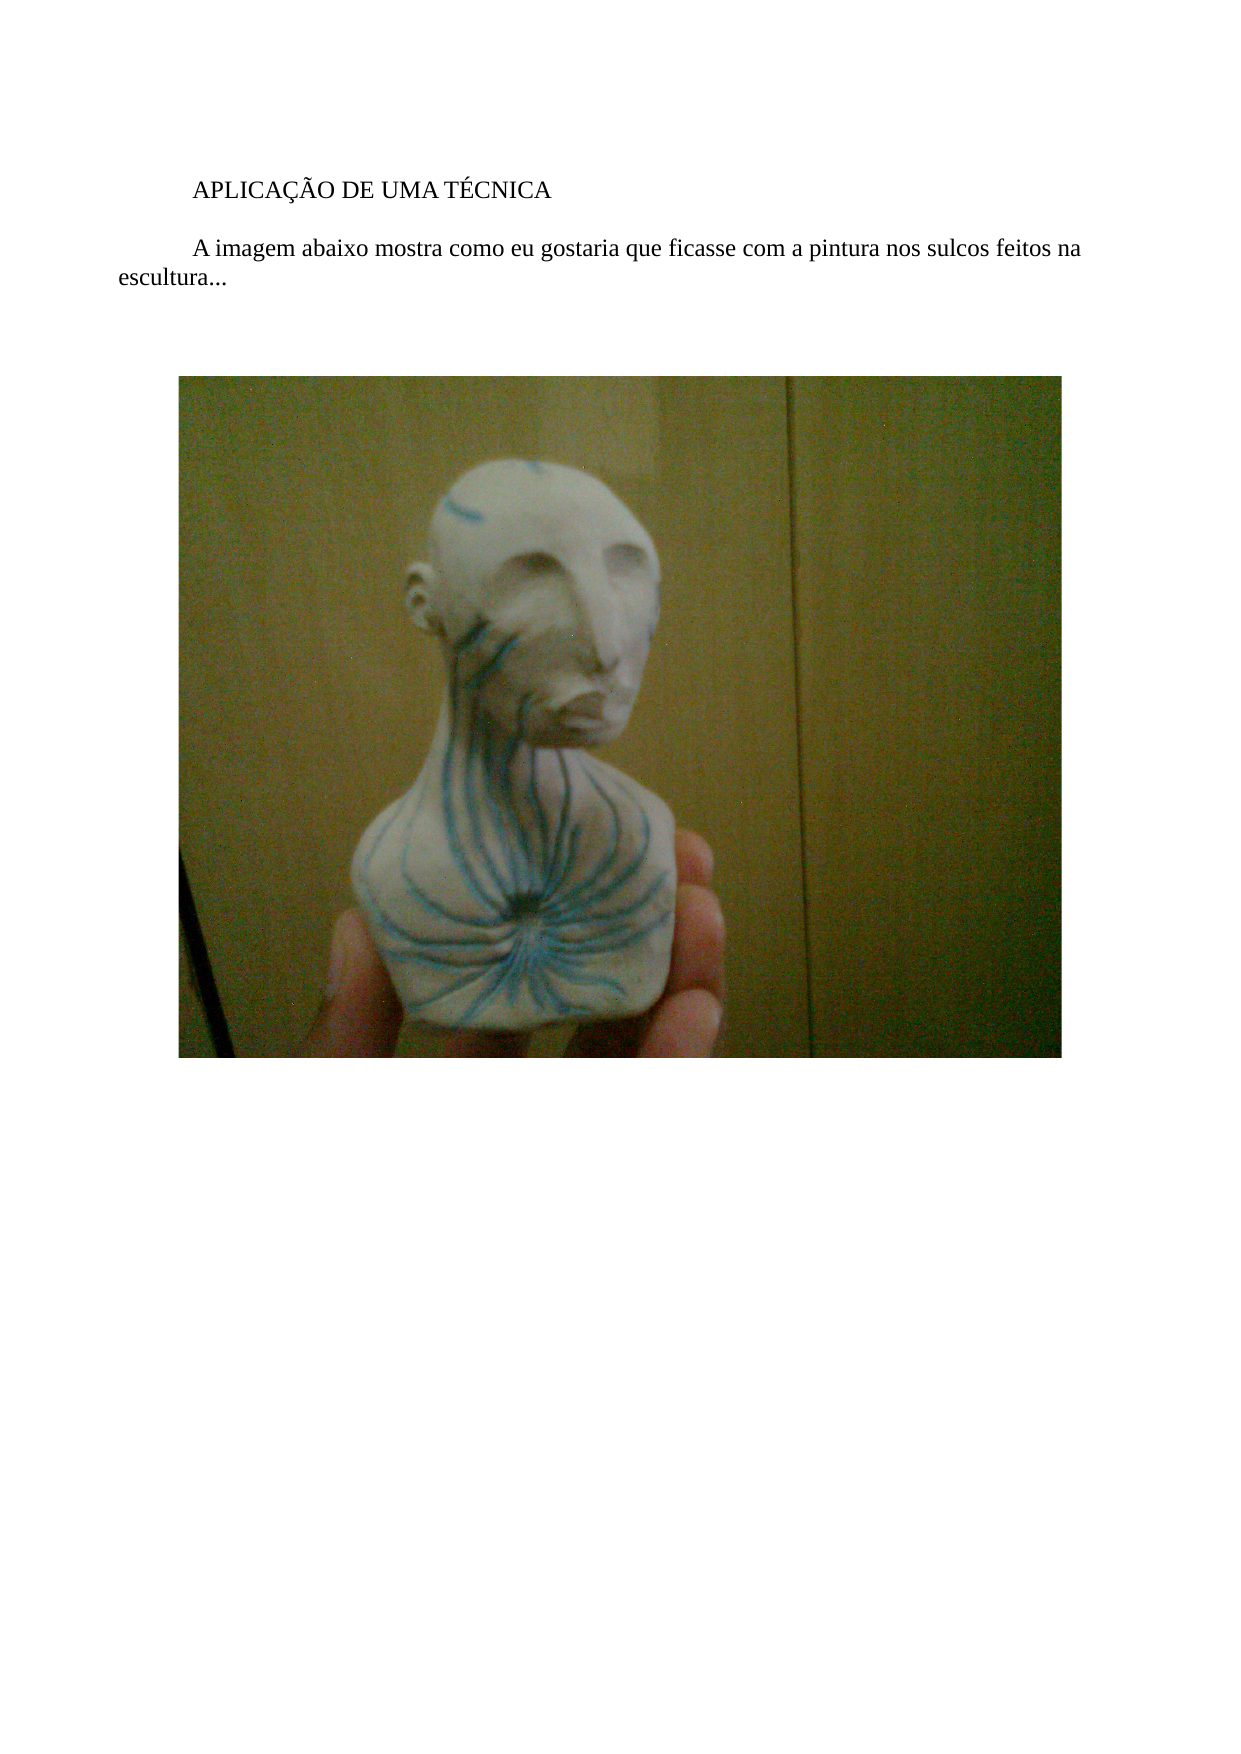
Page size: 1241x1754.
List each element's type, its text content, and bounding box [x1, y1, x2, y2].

text A imagem abaixo mostra como eu gostaria que ficasse com a pintura nos sulcos feitos na escultura... [118, 233, 1122, 291]
picture [178, 376, 1062, 1058]
text APLICAÇÃO DE UMA TÉCNICA [118, 176, 1122, 204]
